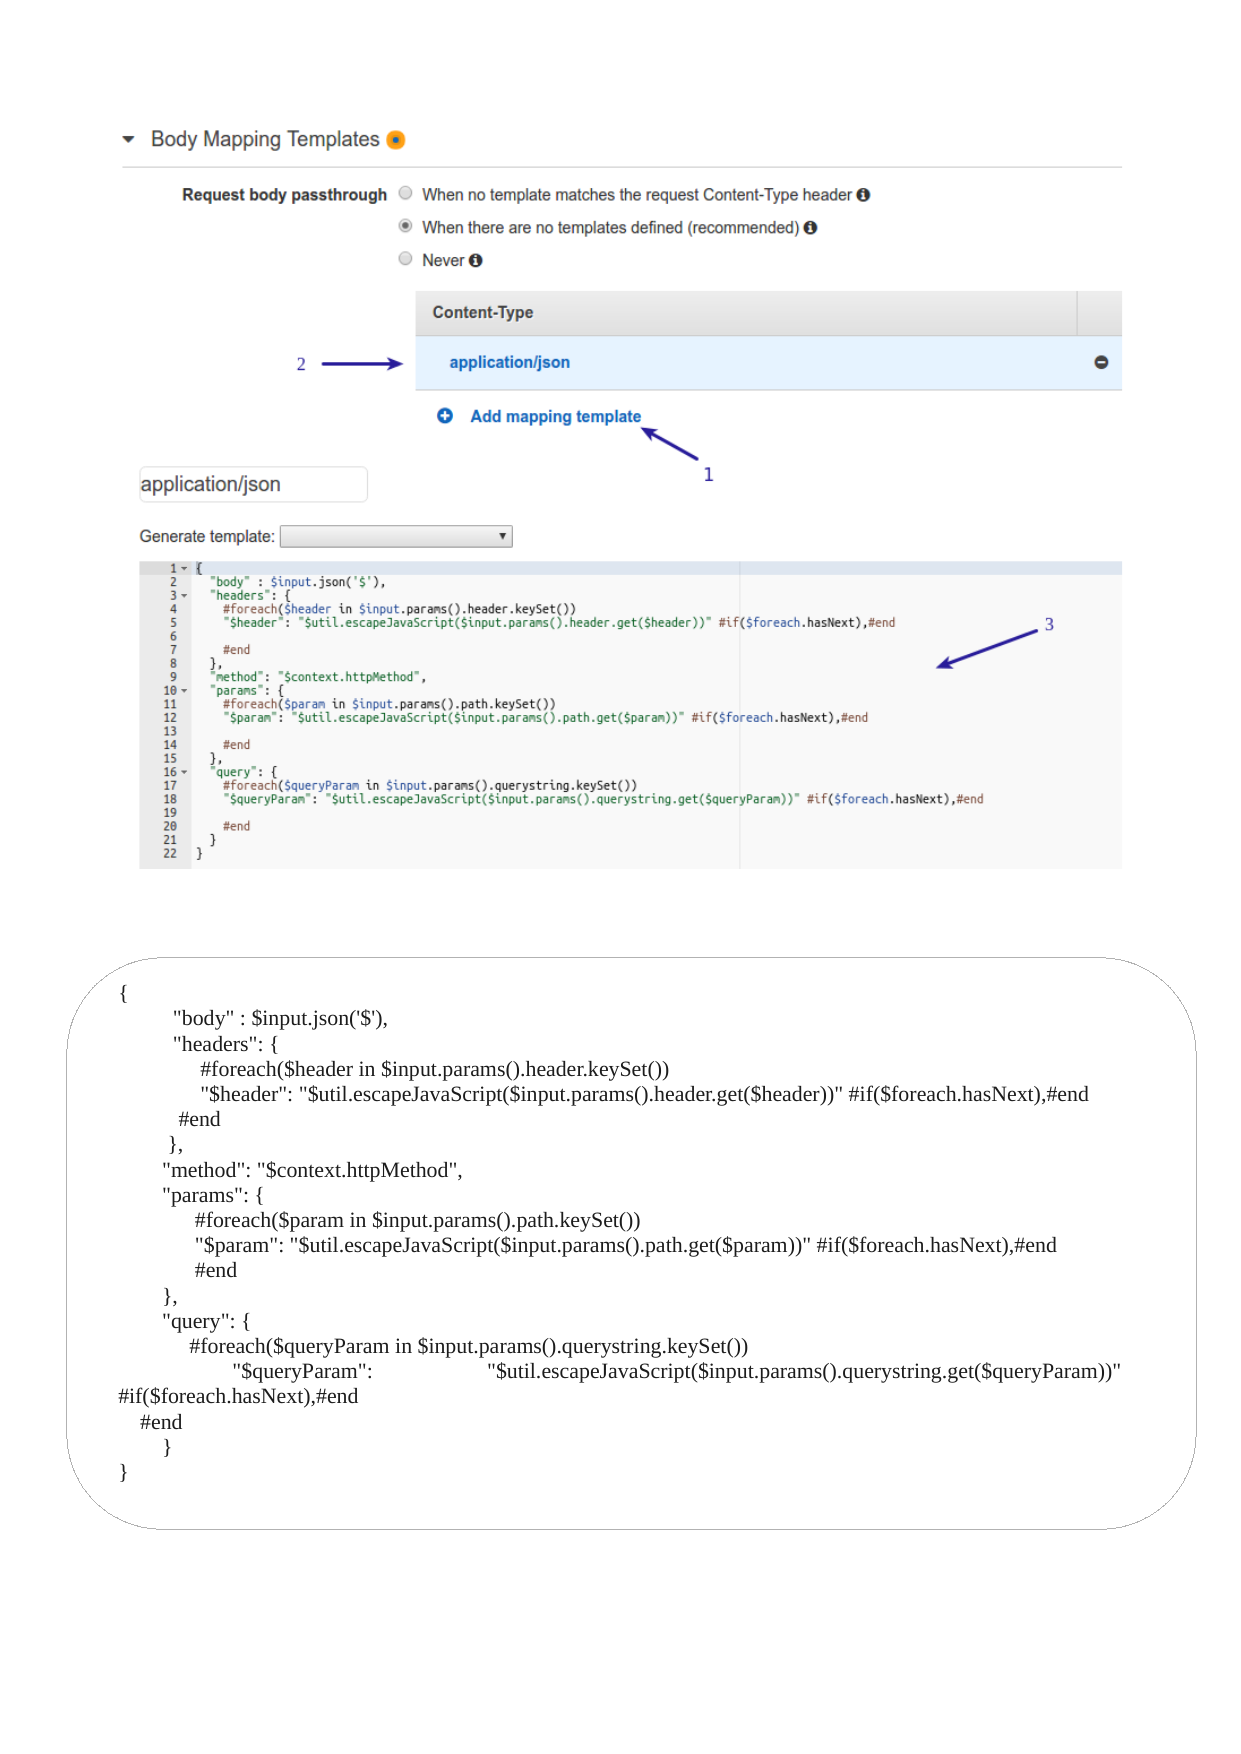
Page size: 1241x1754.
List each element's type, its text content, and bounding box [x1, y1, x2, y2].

text #foreach($param in $input.params().path.keySet()) [118, 1207, 1122, 1232]
text #foreach($queryParam in $input.params().querystring.keySet()) [118, 1333, 1122, 1358]
text #end [118, 1106, 1122, 1131]
text "$queryParam": "$util.escapeJavaScript($input.params().querystring.get($queryParam))" #if($foreach.hasNext),#end [118, 1358, 1122, 1409]
text "body" : $input.json('$'), [118, 1005, 1122, 1031]
text #end [118, 1409, 1122, 1434]
text "$param": "$util.escapeJavaScript($input.params().path.get($param))" #if($foreach.hasNext),#end [118, 1232, 1122, 1257]
text }, [118, 1131, 1122, 1157]
text { [118, 980, 1122, 1005]
text } [118, 1434, 1122, 1459]
picture [118, 118, 1123, 869]
text "$header": "$util.escapeJavaScript($input.params().header.get($header))" #if($foreach.hasNext),#end [118, 1081, 1122, 1106]
text "method": "$context.httpMethod", [118, 1157, 1122, 1182]
text #end [118, 1257, 1122, 1283]
text }, [118, 1283, 1122, 1308]
text "params": { [118, 1182, 1122, 1207]
text "query": { [118, 1308, 1122, 1333]
text "headers": { [118, 1031, 1122, 1056]
text #foreach($header in $input.params().header.keySet()) [118, 1056, 1122, 1081]
text } [118, 1459, 1122, 1484]
